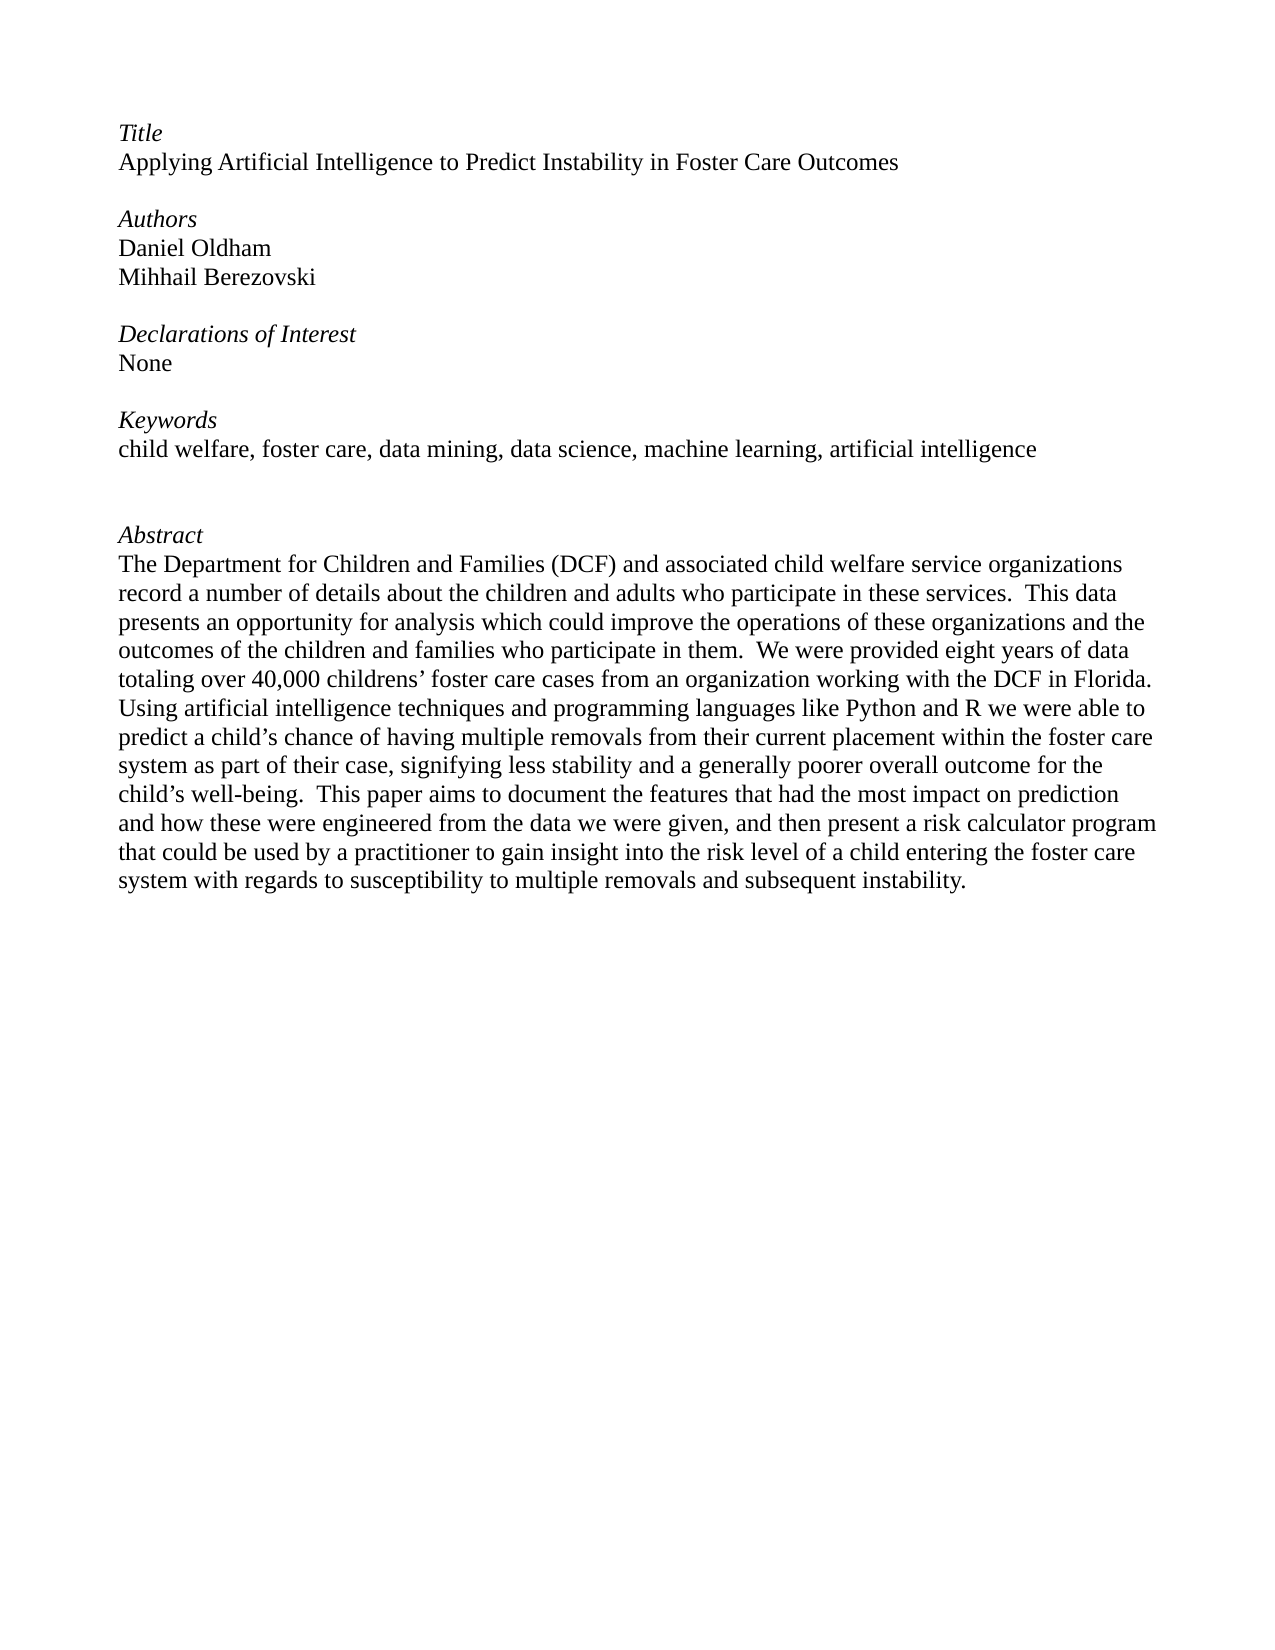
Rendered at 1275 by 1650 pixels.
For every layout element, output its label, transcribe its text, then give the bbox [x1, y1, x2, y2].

text Keywords [118, 406, 1157, 434]
text Applying Artificial Intelligence to Predict Instability in Foster Care Outcomes [118, 147, 1157, 176]
text Abstract [118, 521, 1157, 549]
text The Department for Children and Families (DCF) and associated child welfare service organizations record a number of details about the children and adults who participate in these services. This data presents an opportunity for analysis which could improve the operations of these organizations and the outcomes of the children and families who participate in them. We were provided eight years of data totaling over 40,000 childrens’ foster care cases from an organization working with the DCF in Florida. Using artificial intelligence techniques and programming languages like Python and R we were able to predict a child’s chance of having multiple removals from their current placement within the foster care system as part of their case, signifying less stability and a generally poorer overall outcome for the child’s well-being. This paper aims to document the features that had the most impact on prediction and how these were engineered from the data we were given, and then present a risk calculator program that could be used by a practitioner to gain insight into the risk level of a child entering the foster care system with regards to susceptibility to multiple removals and subsequent instability. [118, 549, 1157, 894]
text Title [118, 118, 1157, 147]
text Daniel Oldham Mihhail Berezovski [118, 233, 1157, 291]
text Authors [118, 204, 1157, 233]
text child welfare, foster care, data mining, data science, machine learning, artificial intelligence [118, 434, 1157, 463]
text None [118, 348, 1157, 377]
text Declarations of Interest [118, 319, 1157, 348]
